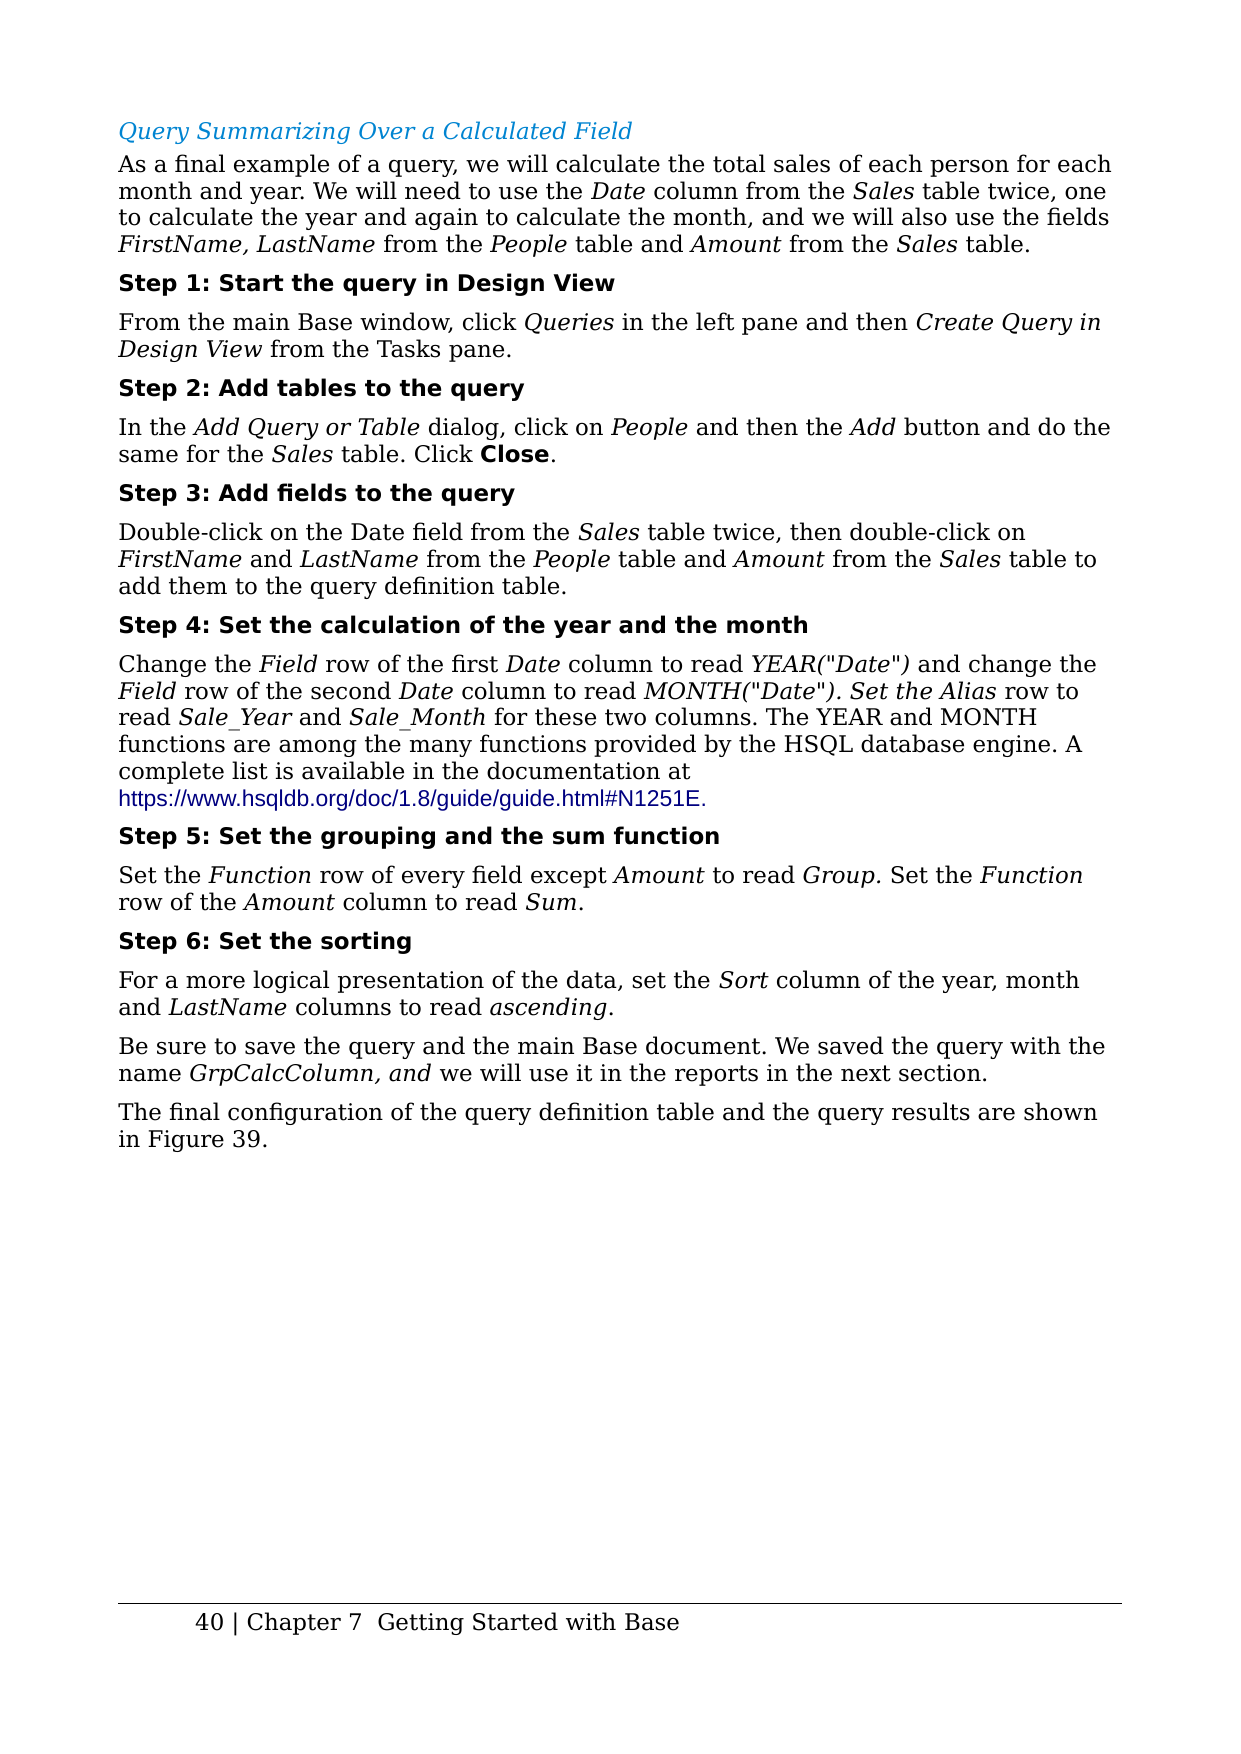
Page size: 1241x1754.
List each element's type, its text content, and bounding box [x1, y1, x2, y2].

text Change the Field row of the first Date column to read YEAR("Date") and change the Field row of the second Date column to read MONTH("Date"). Set the Alias row to read Sale_Year and Sale_Month for these two columns. The YEAR and MONTH functions are among the many functions provided by the HSQL database engine. A complete list is available in the documentation at https://www.hsqldb.org/doc/1.8/guide/guide.html#N1251E. [118, 651, 1122, 811]
text From the main Base window, click Queries in the left pane and then Create Query in Design View from the Tasks pane. [118, 309, 1122, 363]
text Be sure to save the query and the main Base document. We saved the query with the name GrpCalcColumn, and we will use it in the reports in the next section. [118, 1033, 1122, 1087]
text In the Add Query or Table dialog, click on People and then the Add button and do the same for the Sales table. Click Close. [118, 414, 1122, 468]
text Step 2: Add tables to the query [118, 375, 1122, 402]
text The final configuration of the query definition table and the query results are shown in Figure 39. [118, 1099, 1122, 1153]
text As a final example of a query, we will calculate the total sales of each person for each month and year. We will need to use the Date column from the Sales table twice, one to calculate the year and again to calculate the month, and we will also use the fields FirstName, LastName from the People table and Amount from the Sales table. [118, 151, 1122, 258]
text Double-click on the Date field from the Sales table twice, then double-click on FirstName and LastName from the People table and Amount from the Sales table to add them to the query definition table. [118, 519, 1122, 599]
text Step 1: Start the query in Design View [118, 270, 1122, 297]
text Step 3: Add fields to the query [118, 480, 1122, 507]
text Step 5: Set the grouping and the sum function [118, 823, 1122, 850]
text For a more logical presentation of the data, set the Sort column of the year, month and LastName columns to read ascending. [118, 968, 1122, 1021]
subtitle Query Summarizing Over a Calculated Field [118, 118, 1122, 145]
text Step 6: Set the sorting [118, 928, 1122, 955]
text Set the Function row of every field except Amount to read Group. Set the Function row of the Amount column to read Sum. [118, 863, 1122, 916]
text Step 4: Set the calculation of the year and the month [118, 612, 1122, 639]
